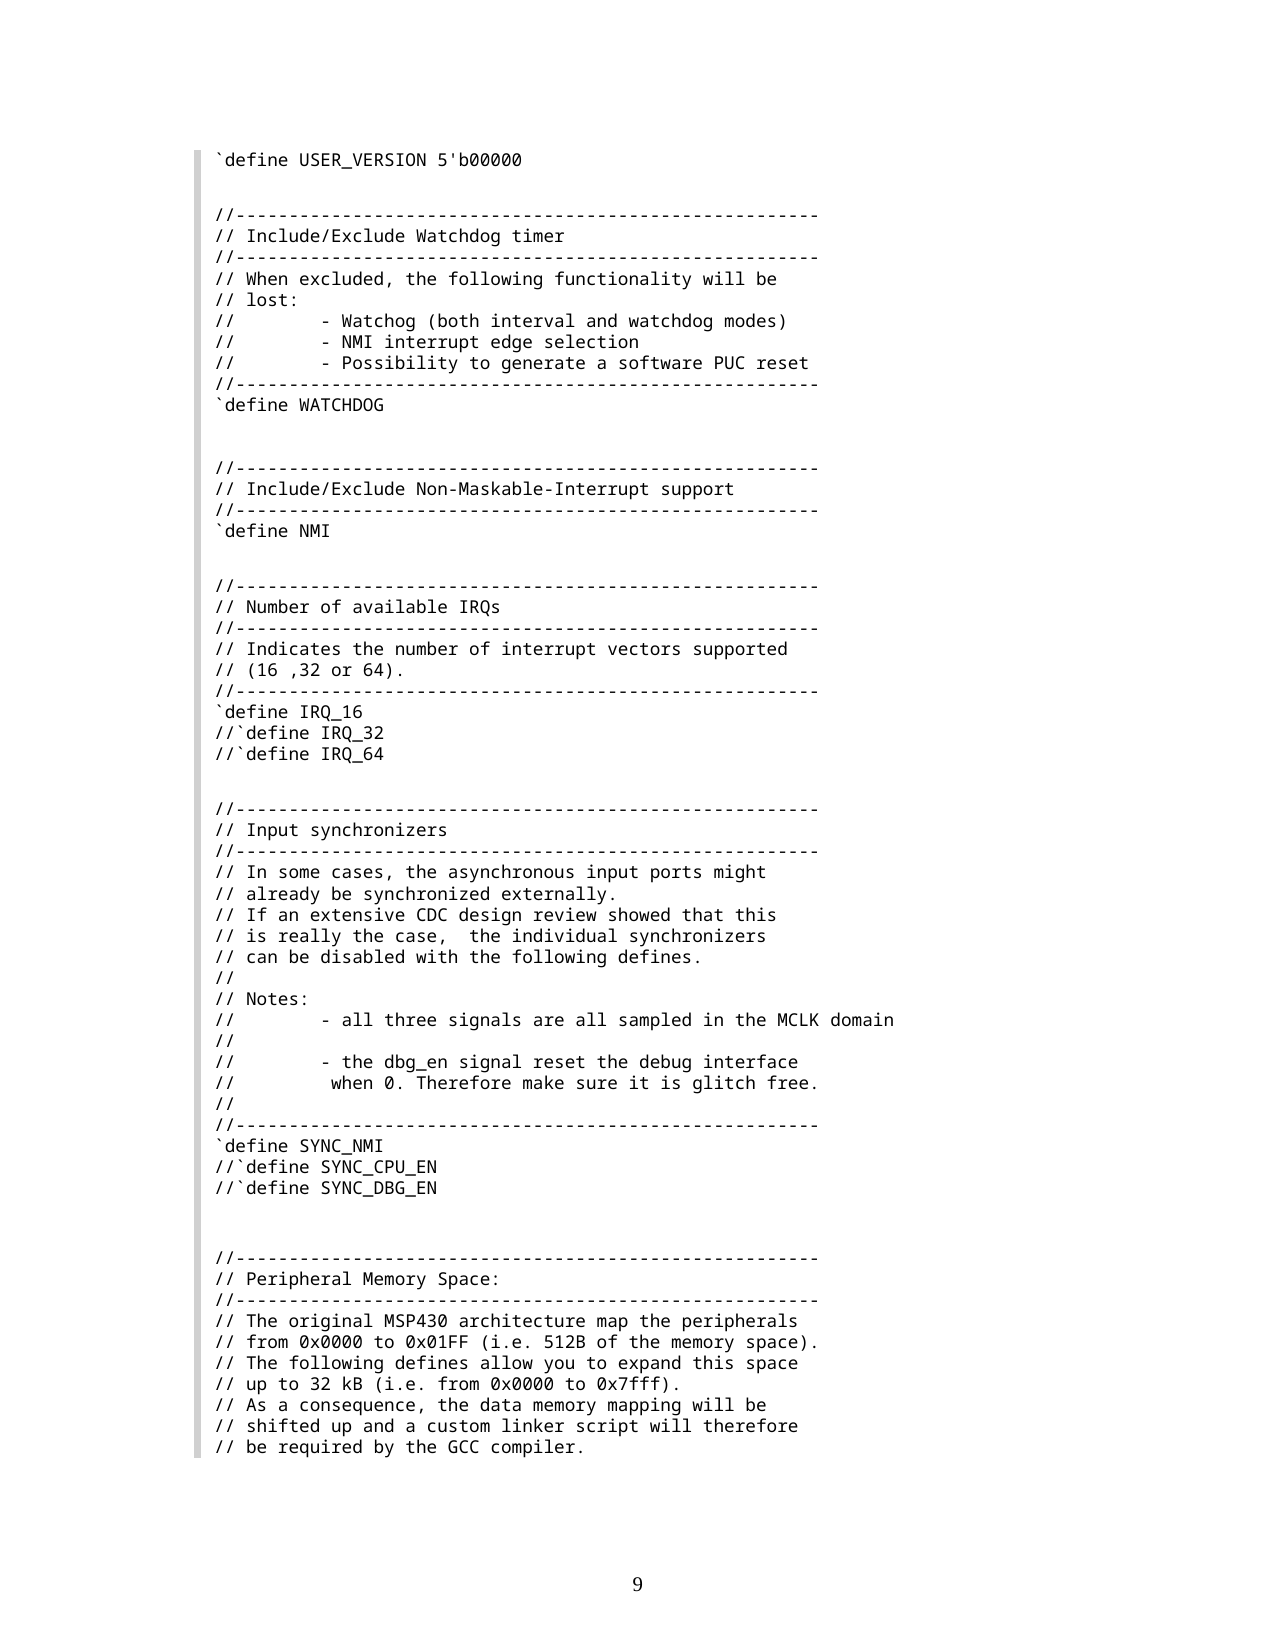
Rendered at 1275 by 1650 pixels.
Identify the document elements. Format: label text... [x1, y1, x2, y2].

table_header [187, 150, 194, 1458]
table_header [194, 150, 201, 1458]
table_header [201, 150, 214, 1458]
table_header `define USER_VERSION 5'b00000 //------------------------------------------------------- // Include/Exclude Watchdog timer //------------------------------------------------------- // When excluded, the following functionality will be // lost: // - Watchog (both interval and watchdog modes) // - NMI interrupt edge selection // - Possibility to generate a software PUC reset //------------------------------------------------------- `define WATCHDOG //------------------------------------------------------- // Include/Exclude Non-Maskable-Interrupt support //------------------------------------------------------- `define NMI //------------------------------------------------------- // Number of available IRQs //------------------------------------------------------- // Indicates the number of interrupt vectors supported // (16 ,32 or 64). //------------------------------------------------------- `define IRQ_16 //`define IRQ_32 //`define IRQ_64 //------------------------------------------------------- // Input synchronizers //------------------------------------------------------- // In some cases, the asynchronous input ports might // already be synchronized externally. // If an extensive CDC design review showed that this // is really the case, the individual synchronizers // can be disabled with the following defines. // // Notes: // - all three signals are all sampled in the MCLK domain // // - the dbg_en signal reset the debug interface // when 0. Therefore make sure it is glitch free. // //------------------------------------------------------- `define SYNC_NMI //`define SYNC_CPU_EN //`define SYNC_DBG_EN //------------------------------------------------------- // Peripheral Memory Space: //------------------------------------------------------- // The original MSP430 architecture map the peripherals // from 0x0000 to 0x01FF (i.e. 512B of the memory space). // The following defines allow you to expand this space // up to 32 kB (i.e. from 0x0000 to 0x7fff). // As a consequence, the data memory mapping will be // shifted up and a custom linker script will therefore // be required by the GCC compiler. [214, 150, 1275, 1458]
